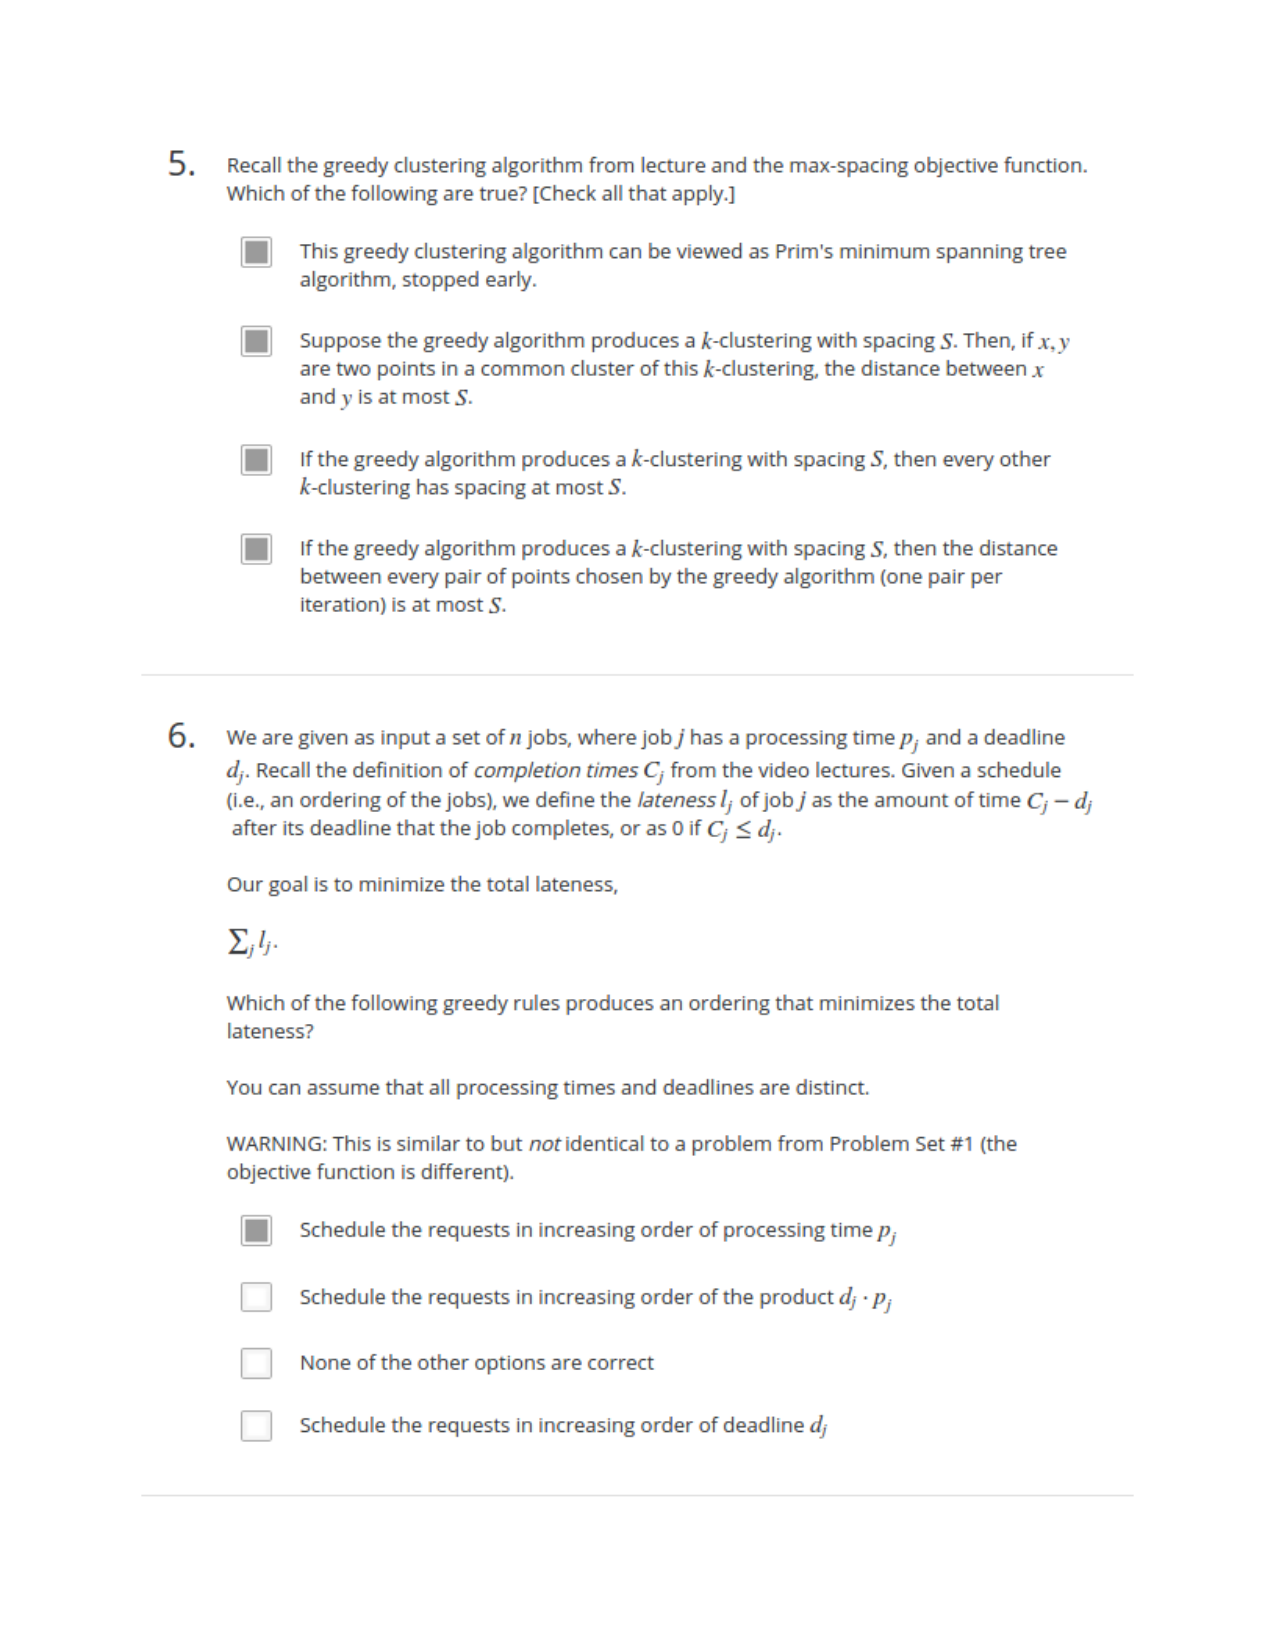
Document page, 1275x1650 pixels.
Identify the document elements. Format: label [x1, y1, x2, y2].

picture [141, 118, 1134, 1506]
